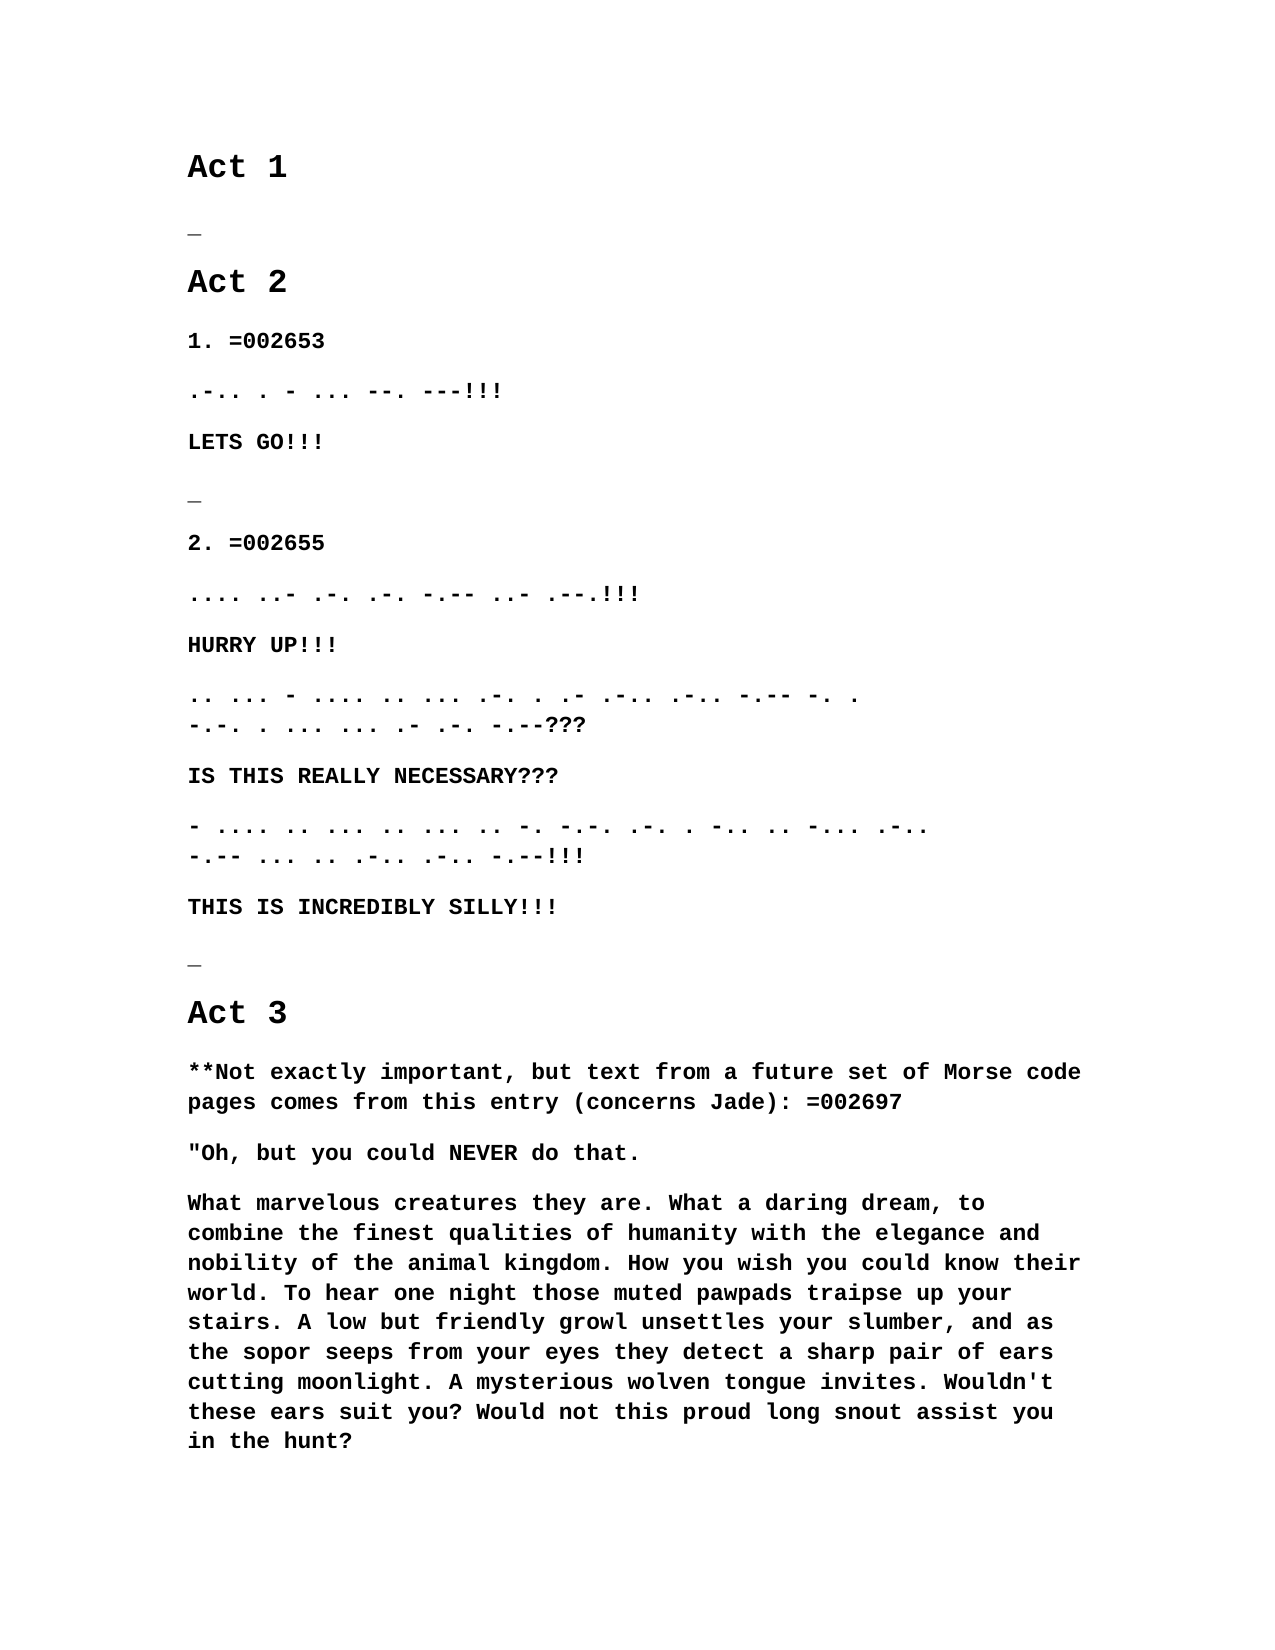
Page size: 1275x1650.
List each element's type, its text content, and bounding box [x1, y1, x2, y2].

text _ [187, 946, 1087, 972]
text **Not exactly important, but text from a future set of Morse code pages comes from this entry (concerns Jade): =002697 [187, 1061, 1087, 1116]
text Act 2 [187, 265, 1087, 303]
text "Oh, but you could NEVER do that. [187, 1141, 1087, 1167]
text LETS GO!!! [187, 430, 1087, 456]
text 1. =002653 [187, 329, 1087, 355]
text - .... .. ... .. ... .. -. -.-. .-. . -.. .. -... .-.. -.-- ... .. .-.. .-.. -.--!!! [187, 814, 1087, 870]
text .-.. . - ... --. ---!!! [187, 380, 1087, 406]
text _ [187, 481, 1087, 507]
text _ [187, 214, 1087, 240]
text HURRY UP!!! [187, 633, 1087, 659]
text Act 1 [187, 150, 1087, 188]
text IS THIS REALLY NECESSARY??? [187, 764, 1087, 790]
text .... ..- .-. .-. -.-- ..- .--.!!! [187, 582, 1087, 608]
text THIS IS INCREDIBLY SILLY!!! [187, 895, 1087, 921]
text Act 3 [187, 996, 1087, 1034]
text What marvelous creatures they are. What a daring dream, to combine the finest qualities of humanity with the elegance and nobility of the animal kingdom. How you wish you could know their world. To hear one night those muted pawpads traipse up your stairs. A low but friendly growl unsettles your slumber, and as the sopor seeps from your eyes they detect a sharp pair of ears cutting moonlight. A mysterious wolven tongue invites. Wouldn't these ears suit you? Would not this proud long snout assist you in the hunt? [187, 1192, 1087, 1456]
text .. ... - .... .. ... .-. . .- .-.. .-.. -.-- -. . -.-. . ... ... .- .-. -.--??? [187, 683, 1087, 739]
text 2. =002655 [187, 532, 1087, 558]
